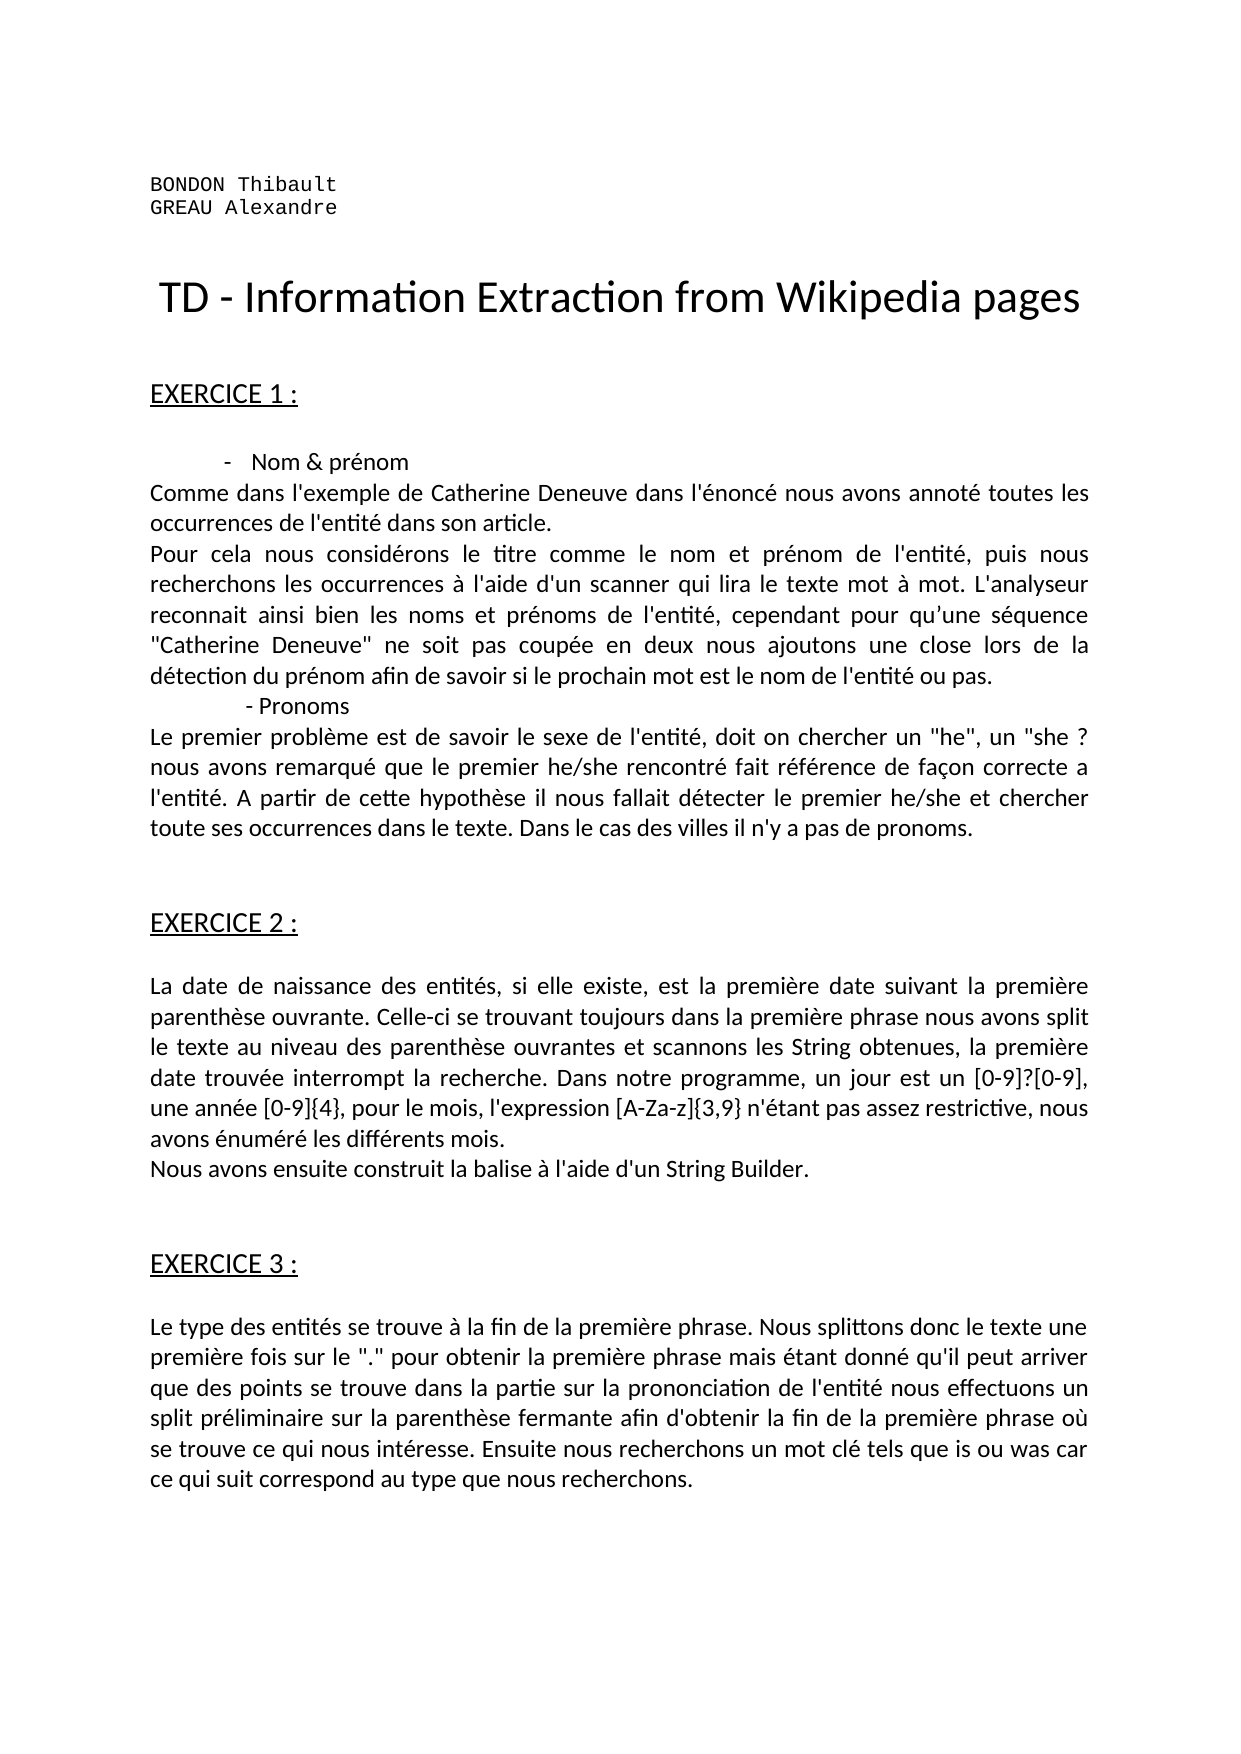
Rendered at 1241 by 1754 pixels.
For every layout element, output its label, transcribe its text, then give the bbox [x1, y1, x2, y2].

text Le type des entités se trouve à la fin de la première phrase. Nous splittons donc le texte une première fois sur le "." pour obtenir la première phrase mais étant donné qu'il peut arriver que des points se trouve dans la partie sur la prononciation de l'entité nous effectuons un split préliminaire sur la parenthèse fermante afin d'obtenir la fin de la première phrase où se trouve ce qui nous intéresse. Ensuite nous recherchons un mot clé tels que is ou was car ce qui suit correspond au type que nous recherchons. [150, 1311, 1090, 1494]
text Le premier problème est de savoir le sexe de l'entité, doit on chercher un "he", un "she ? nous avons remarqué que le premier he/she rencontré fait référence de façon correcte a l'entité. A partir de cette hypothèse il nous fallait détecter le premier he/she et chercher toute ses occurrences dans le texte. Dans le cas des villes il n'y a pas de pronoms. [150, 721, 1090, 843]
text EXERCICE 2 : [150, 904, 1090, 940]
text - Pronoms [150, 690, 1090, 721]
text EXERCICE 1 : [150, 375, 1090, 411]
text Pour cela nous considérons le titre comme le nom et prénom de l'entité, puis nous recherchons les occurrences à l'aide d'un scanner qui lira le texte mot à mot. L'analyseur reconnait ainsi bien les noms et prénoms de l'entité, cependant pour qu’une séquence "Catherine Deneuve" ne soit pas coupée en deux nous ajoutons une close lors de la détection du prénom afin de savoir si le prochain mot est le nom de l'entité ou pas. [150, 538, 1090, 690]
text La date de naissance des entités, si elle existe, est la première date suivant la première parenthèse ouvrante. Celle-ci se trouvant toujours dans la première phrase nous avons split le texte au niveau des parenthèse ouvrantes et scannons les String obtenues, la première date trouvée interrompt la recherche. Dans notre programme, un jour est un [0-9]?[0-9], une année [0-9]{4}, pour le mois, l'expression [A-Za-z]{3,9} n'étant pas assez restrictive, nous avons énuméré les différents mois. [150, 970, 1090, 1153]
text GREAU Alexandre [150, 197, 1090, 221]
text BONDON Thibault [150, 174, 1090, 197]
text Nous avons ensuite construit la balise à l'aide d'un String Builder. [150, 1153, 1090, 1184]
text TD - Information Extraction from Wikipedia pages [150, 268, 1090, 324]
text EXERCICE 3 : [150, 1245, 1090, 1281]
text Comme dans l'exemple de Catherine Deneuve dans l'énoncé nous avons annoté toutes les occurrences de l'entité dans son article. [150, 477, 1090, 538]
list Nom & prénom [224, 446, 1090, 477]
